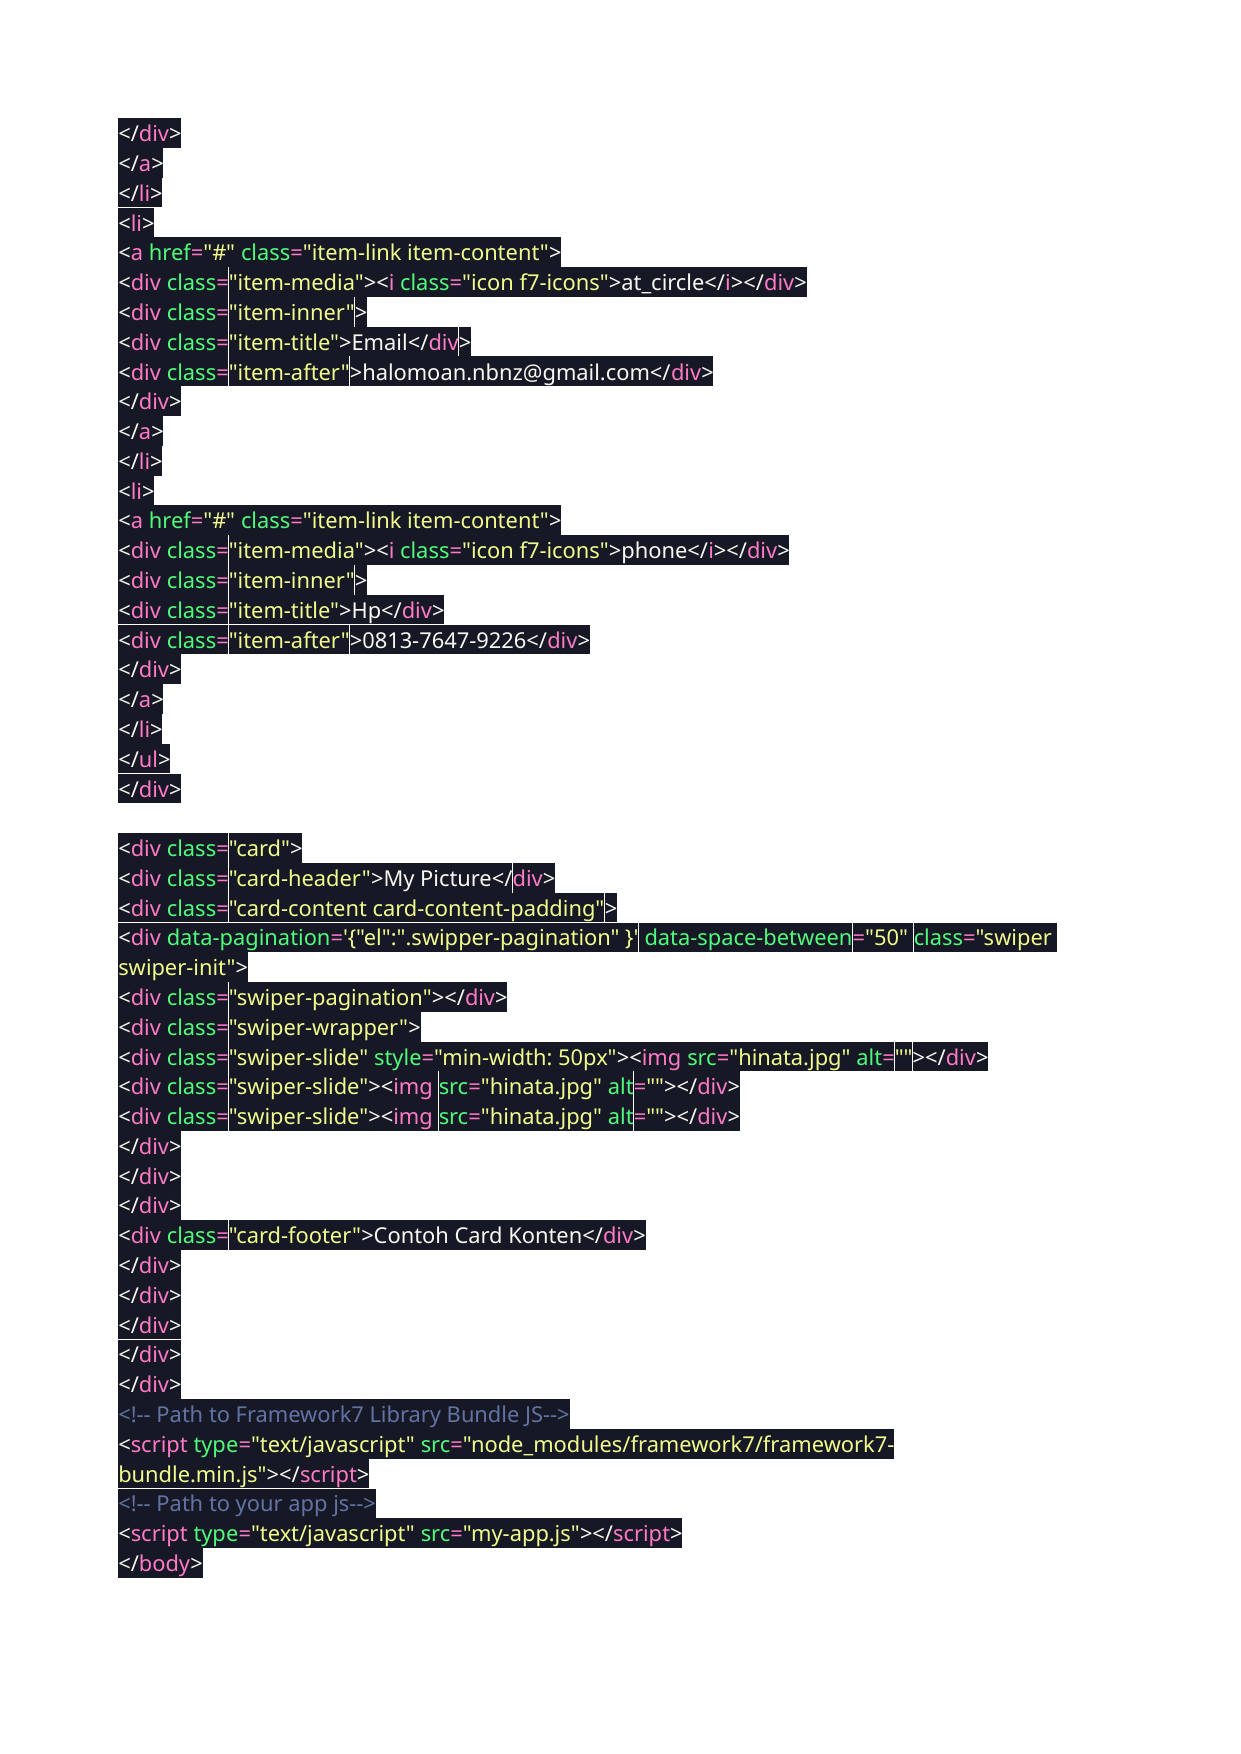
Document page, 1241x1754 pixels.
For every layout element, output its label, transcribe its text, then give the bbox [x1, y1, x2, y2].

text <!-- Path to your app js--> [118, 1488, 1122, 1518]
text <script type="text/javascript" src="node_modules/framework7/framework7-bundle.min.js"></script> [118, 1429, 1122, 1488]
text </div> [118, 1310, 1122, 1339]
text </div> [118, 1369, 1122, 1399]
text </div> [118, 654, 1122, 684]
text <div class="swiper-slide"><img src="hinata.jpg" alt=""></div> [118, 1071, 1122, 1101]
text </div> [118, 118, 1122, 148]
text </a> [118, 684, 1122, 714]
text <script type="text/javascript" src="my-app.js"></script> [118, 1518, 1122, 1548]
text <div class="swiper-slide"><img src="hinata.jpg" alt=""></div> [118, 1101, 1122, 1131]
text </div> [118, 773, 1122, 803]
text <div class="card"> [118, 833, 1122, 863]
text </div> [118, 386, 1122, 416]
text <div data-pagination='{"el":".swipper-pagination" }' data-space-between="50" class="swiper swiper-init"> [118, 922, 1122, 982]
text <div class="item-inner"> [118, 297, 1122, 327]
text </li> [118, 714, 1122, 744]
text </a> [118, 416, 1122, 446]
text </li> [118, 446, 1122, 476]
text <div class="item-media"><i class="icon f7-icons">phone</i></div> [118, 535, 1122, 565]
text <a href="#" class="item-link item-content"> [118, 505, 1122, 535]
text </div> [118, 1191, 1122, 1220]
text </div> [118, 1161, 1122, 1191]
text </body> [118, 1548, 1122, 1578]
text <div class="item-inner"> [118, 565, 1122, 595]
text <!-- Path to Framework7 Library Bundle JS--> [118, 1399, 1122, 1429]
text <div class="swiper-slide" style="min-width: 50px"><img src="hinata.jpg" alt=""></div> [118, 1042, 1122, 1071]
text </div> [118, 1250, 1122, 1280]
text </li> [118, 178, 1122, 207]
text <div class="card-content card-content-padding"> [118, 893, 1122, 922]
text <div class="item-title">Email</div> [118, 327, 1122, 356]
text </div> [118, 1339, 1122, 1369]
text <div class="card-footer">Contoh Card Konten</div> [118, 1220, 1122, 1250]
text </a> [118, 148, 1122, 178]
text </ul> [118, 744, 1122, 773]
text </div> [118, 1280, 1122, 1310]
text </div> [118, 1131, 1122, 1161]
text <div class="item-media"><i class="icon f7-icons">at_circle</i></div> [118, 267, 1122, 297]
text <div class="swiper-wrapper"> [118, 1012, 1122, 1042]
text <a href="#" class="item-link item-content"> [118, 237, 1122, 267]
text <div class="item-after">0813-7647-9226</div> [118, 624, 1122, 654]
text <div class="item-after">halomoan.nbnz@gmail.com</div> [118, 356, 1122, 386]
text <div class="swiper-pagination"></div> [118, 982, 1122, 1012]
text <div class="item-title">Hp</div> [118, 595, 1122, 624]
text <div class="card-header">My Picture</div> [118, 863, 1122, 893]
text <li> [118, 476, 1122, 505]
text <li> [118, 207, 1122, 237]
